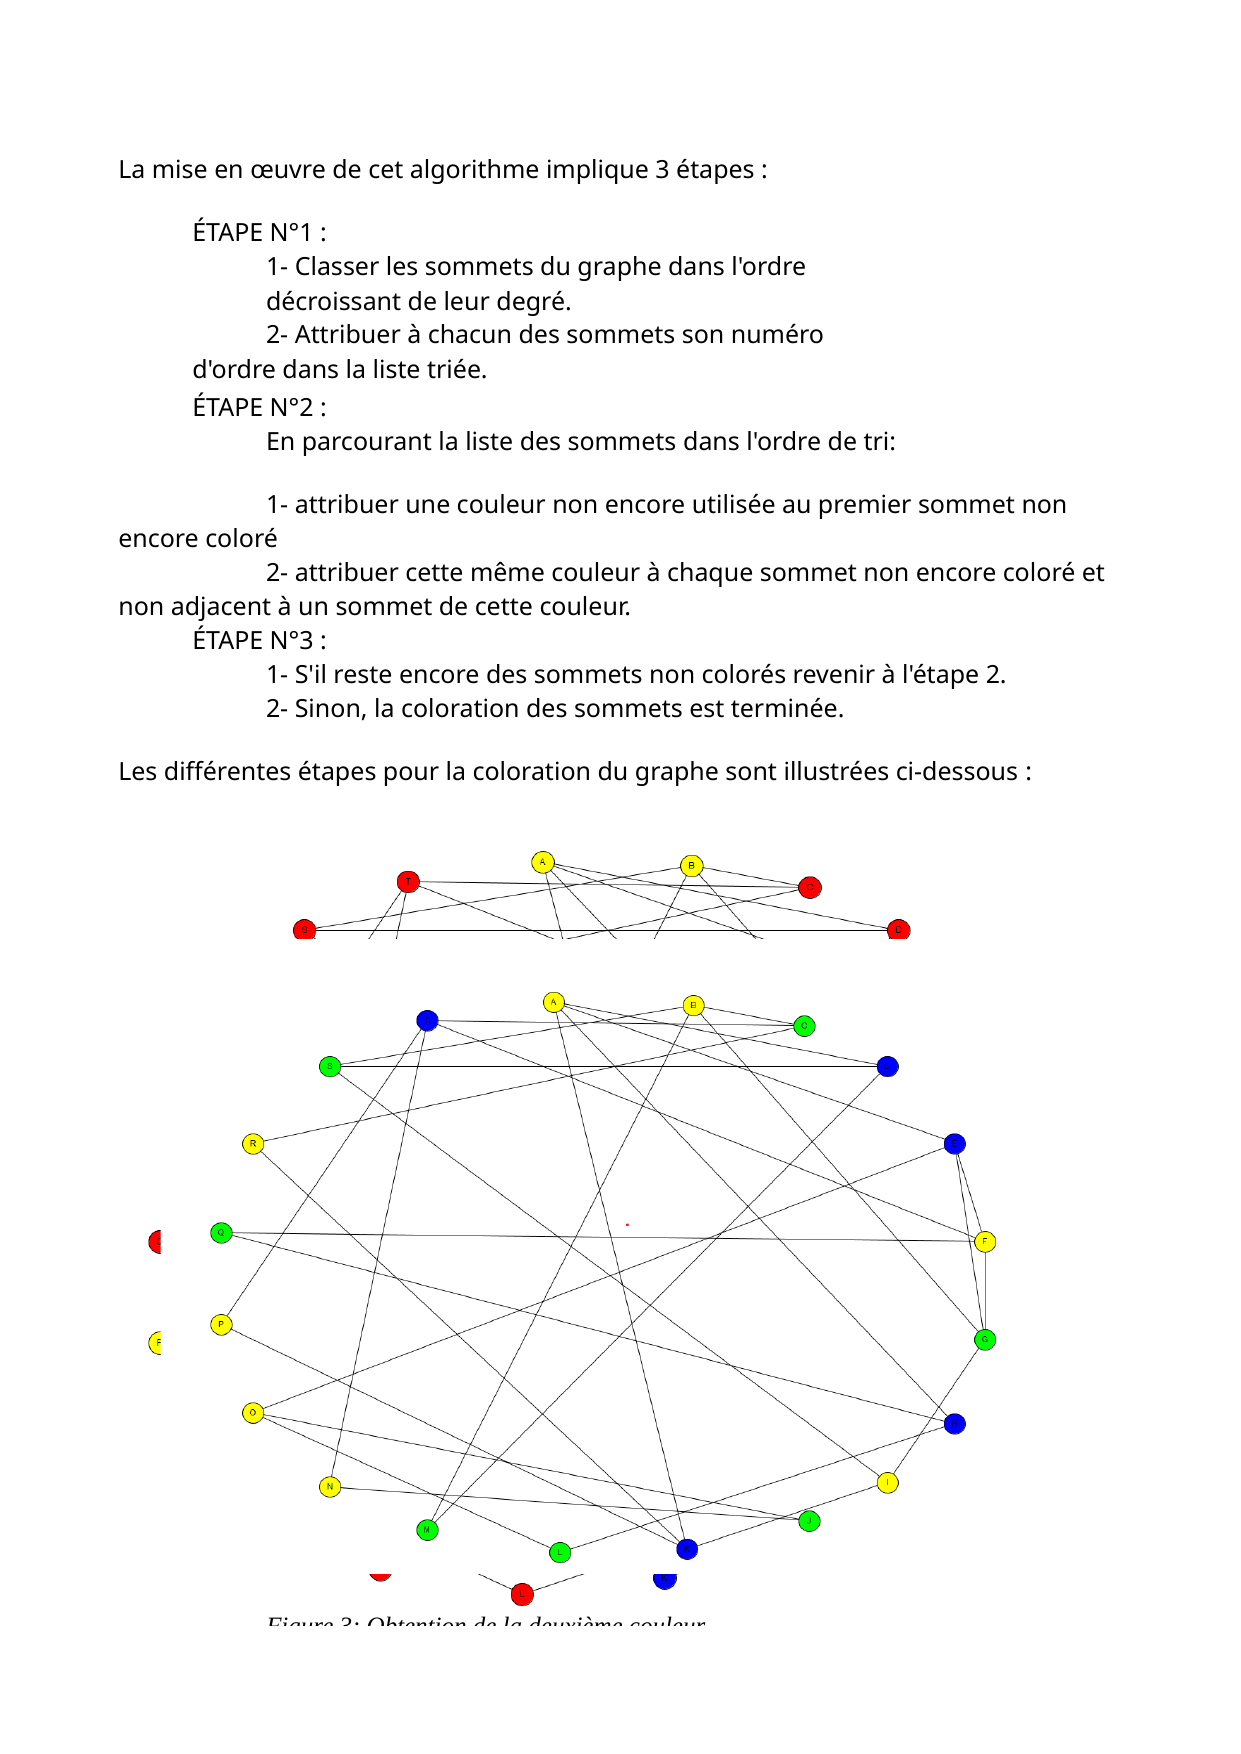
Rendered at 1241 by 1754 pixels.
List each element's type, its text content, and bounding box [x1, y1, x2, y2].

text ÉTAPE N°1 : 1- Classer les sommets du graphe dans l'ordre décroissant de leur degré. 2- Attribuer à chacun des sommets son numéro d'ordre dans la liste triée. ÉTAPE N°2 : En parcourant la liste des sommets dans l'ordre de tri: [118, 215, 1122, 458]
text 1- attribuer une couleur non encore utilisée au premier sommet non encore coloré 2- attribuer cette même couleur à chaque sommet non encore coloré et non adjacent à un sommet de cette couleur. ÉTAPE N°3 : 1- S'il reste encore des sommets non colorés revenir à l'étape 2. 2- Sinon, la coloration des sommets est terminée. [118, 458, 1122, 754]
text Figure 3: Obtention de la deuxième couleur [118, 951, 1122, 1626]
text Les différentes étapes pour la coloration du graphe sont illustrées ci-dessous : [118, 754, 1122, 788]
text Figure 4: Obtention du graphe coloré [1053, 980, 1080, 1573]
text La mise en œuvre de cet algorithme implique 3 étapes : [118, 118, 1122, 186]
text Figure 2: Obtention de la première couleur [1073, 846, 1085, 939]
